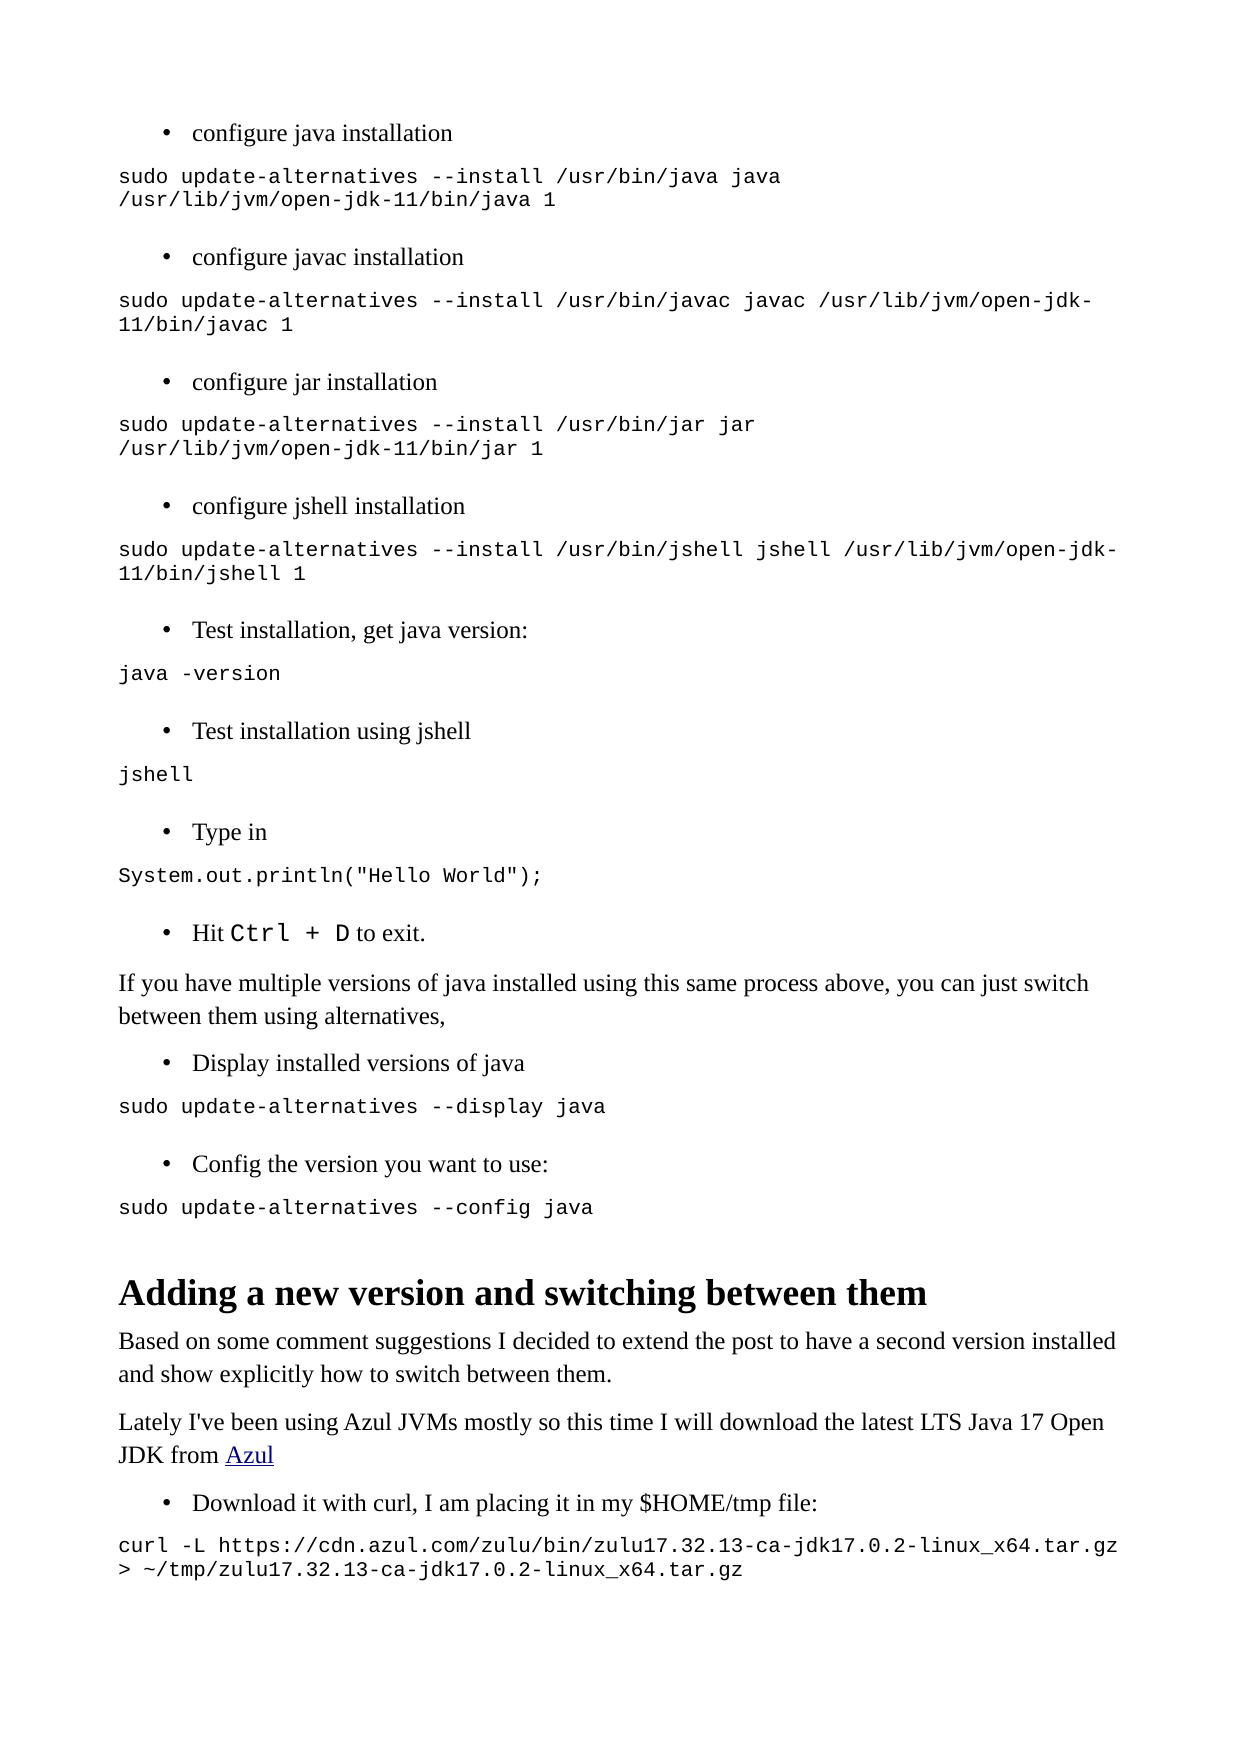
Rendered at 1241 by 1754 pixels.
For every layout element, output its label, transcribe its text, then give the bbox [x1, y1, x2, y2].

list Config the version you want to use: [162, 1149, 1122, 1178]
list Hit Ctrl + D to exit. [162, 918, 1122, 949]
text If you have multiple versions of java installed using this same process above, you can just switch between them using alternatives, [118, 968, 1122, 1029]
list Type in [162, 817, 1122, 846]
text jshell [118, 764, 1122, 788]
text sudo update-alternatives --install /usr/bin/jar jar /usr/lib/jvm/open-jdk-11/bin/jar 1 [118, 414, 1122, 462]
list Download it with curl, I am placing it in my $HOME/tmp file: [162, 1488, 1122, 1516]
text sudo update-alternatives --config java [118, 1197, 1122, 1220]
text sudo update-alternatives --display java [118, 1096, 1122, 1120]
list Test installation using jshell [162, 716, 1122, 745]
text sudo update-alternatives --install /usr/bin/jshell jshell /usr/lib/jvm/open-jdk-11/bin/jshell 1 [118, 539, 1122, 586]
text Lately I've been using Azul JVMs mostly so this time I will download the latest LTS Java 17 Open JDK from Azul [118, 1407, 1122, 1469]
list configure java installation [162, 118, 1122, 147]
list Display installed versions of java [162, 1048, 1122, 1077]
list configure jshell installation [162, 491, 1122, 520]
list Test installation, get java version: [162, 616, 1122, 644]
text System.out.println("Hello World"); [118, 865, 1122, 888]
text Based on some comment suggestions I decided to extend the post to have a second version installed and show explicitly how to switch between them. [118, 1326, 1122, 1388]
subtitle Adding a new version and switching between them [118, 1271, 1122, 1314]
text sudo update-alternatives --install /usr/bin/javac javac /usr/lib/jvm/open-jdk-11/bin/javac 1 [118, 290, 1122, 337]
text java -version [118, 663, 1122, 687]
text sudo update-alternatives --install /usr/bin/java java /usr/lib/jvm/open-jdk-11/bin/java 1 [118, 166, 1122, 213]
list configure javac installation [162, 242, 1122, 271]
text curl -L https://cdn.azul.com/zulu/bin/zulu17.32.13-ca-jdk17.0.2-linux_x64.tar.gz > ~/tmp/zulu17.32.13-ca-jdk17.0.2-linux_x64.tar.gz [118, 1535, 1122, 1582]
list configure jar installation [162, 367, 1122, 396]
